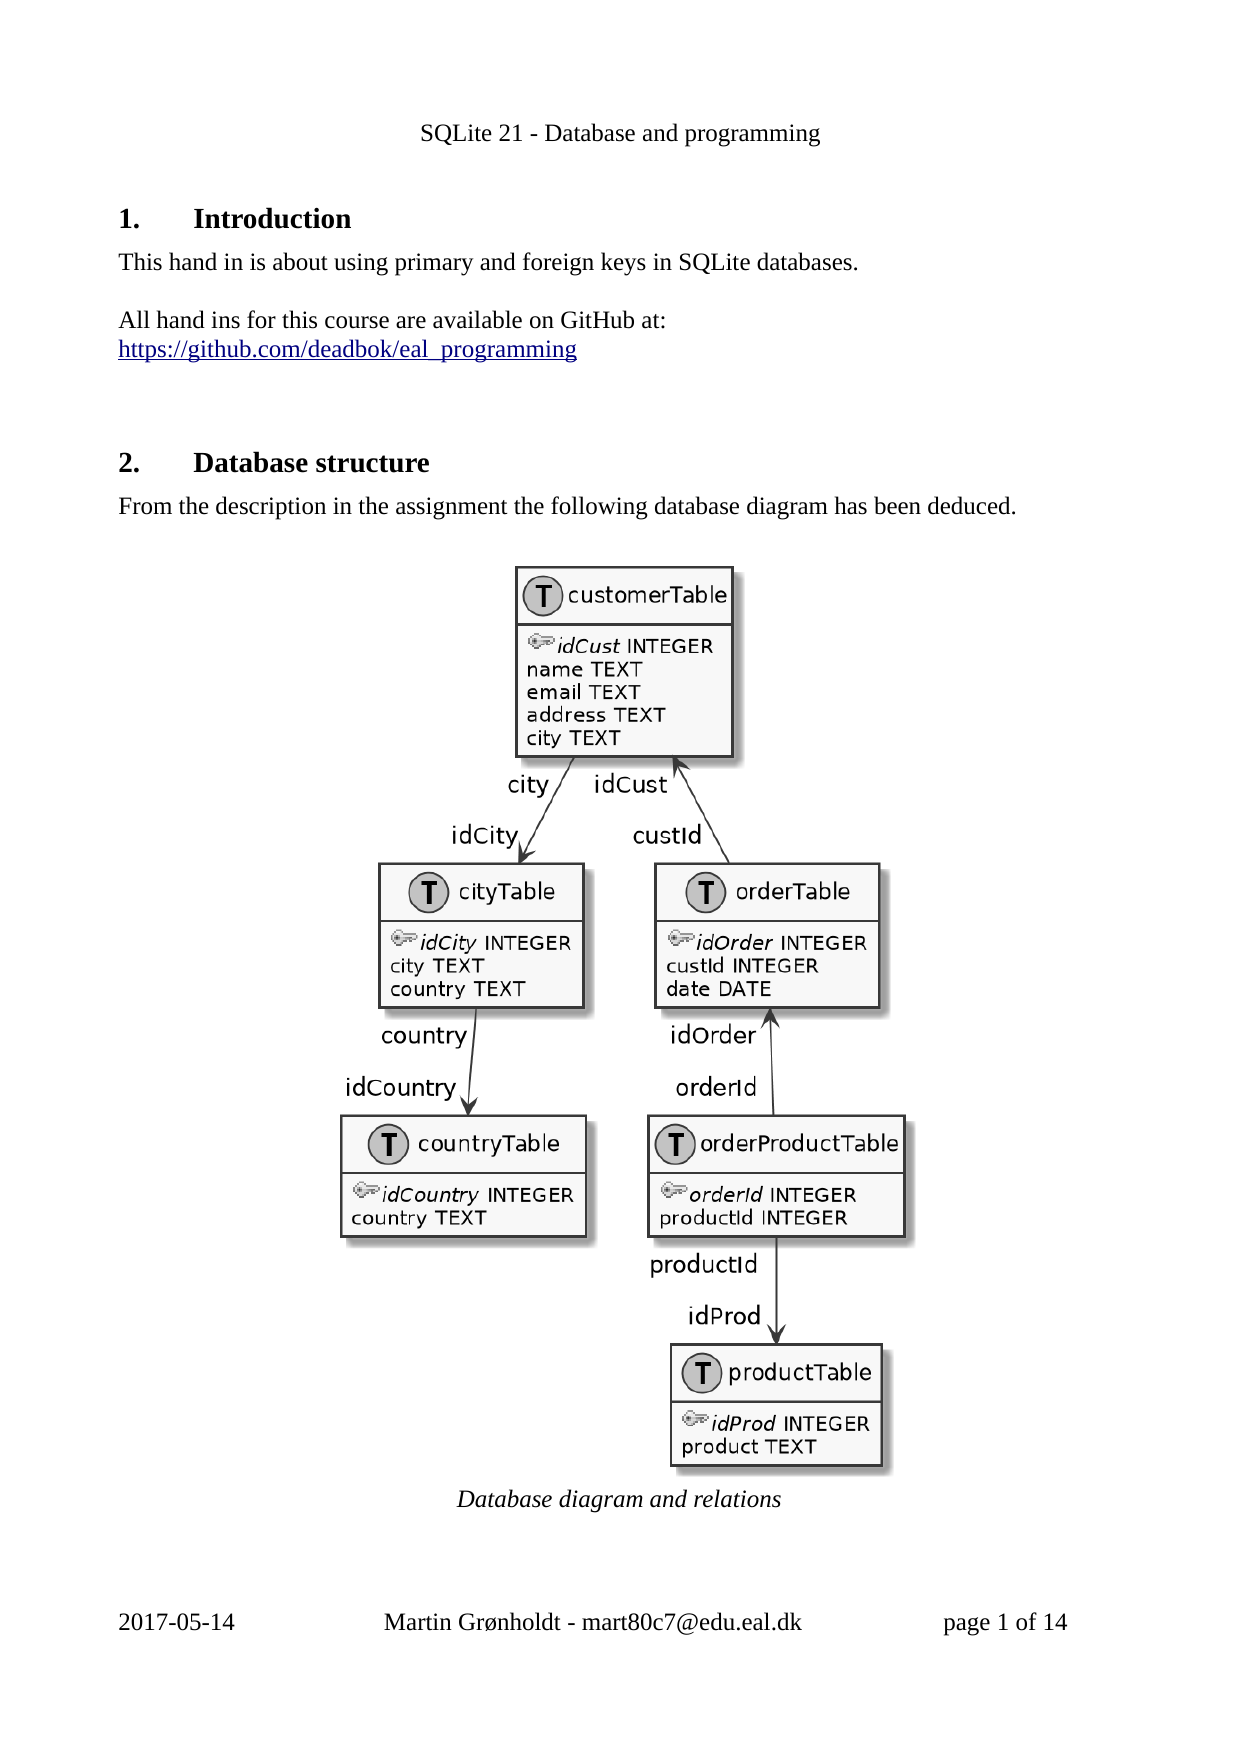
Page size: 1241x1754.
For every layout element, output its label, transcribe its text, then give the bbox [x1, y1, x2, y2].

subtitle Database structure [118, 445, 1122, 478]
picture [317, 552, 923, 1484]
subtitle Introduction [118, 201, 1122, 235]
text All hand ins for this course are available on GitHub at: [118, 305, 1122, 334]
text Database diagram and relations [317, 1484, 923, 1512]
text https://github.com/deadbok/eal_programming [118, 334, 1122, 362]
text This hand in is about using primary and foreign keys in SQLite databases. [118, 247, 1122, 276]
text From the description in the assignment the following database diagram has been deduced. [118, 491, 1122, 520]
